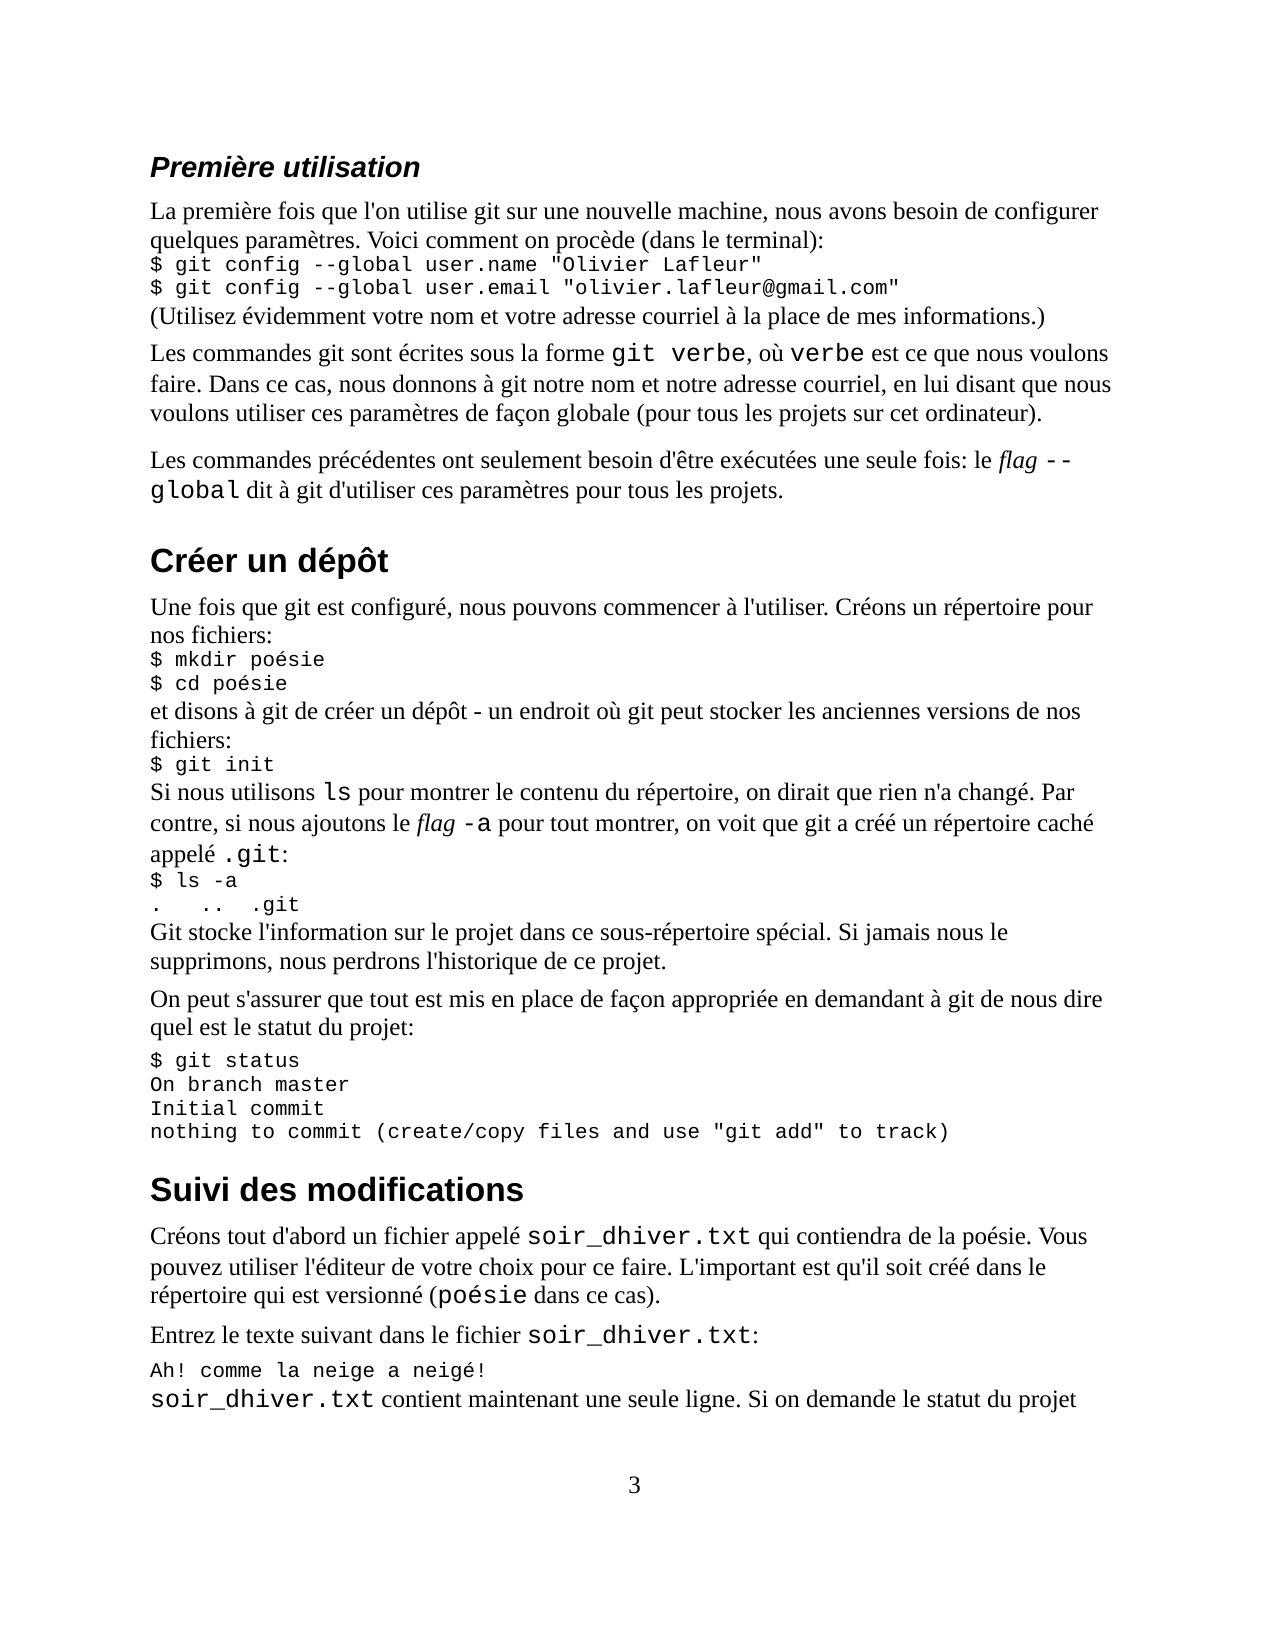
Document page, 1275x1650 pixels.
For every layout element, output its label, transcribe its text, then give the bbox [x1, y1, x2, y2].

text et disons à git de créer un dépôt - un endroit où git peut stocker les anciennes versions de nos fichiers: [150, 696, 1125, 754]
text soir_dhiver.txt contient maintenant une seule ligne. Si on demande le statut du projet [150, 1384, 1125, 1414]
text Une fois que git est configuré, nous pouvons commencer à l'utiliser. Créons un répertoire pour nos fichiers: [150, 592, 1125, 649]
text $ cd poésie [150, 673, 1125, 696]
text Ah! comme la neige a neigé! [150, 1360, 1125, 1384]
text Les commandes précédentes ont seulement besoin d'être exécutées une seule fois: le flag --global dit à git d'utiliser ces paramètres pour tous les projets. [150, 445, 1125, 506]
text $ ls -a [150, 870, 1125, 894]
text La première fois que l'on utilise git sur une nouvelle machine, nous avons besoin de configurer quelques paramètres. Voici comment on procède (dans le terminal): [150, 196, 1125, 253]
text $ git init [150, 754, 1125, 777]
text On peut s'assurer que tout est mis en place de façon appropriée en demandant à git de nous dire quel est le statut du projet: [150, 984, 1125, 1041]
text Si nous utilisons ls pour montrer le contenu du répertoire, on dirait que rien n'a changé. Par contre, si nous ajoutons le flag -a pour tout montrer, on voit que git a créé un répertoire caché appelé .git: [150, 777, 1125, 870]
text $ git config --global user.name "Olivier Lafleur" [150, 253, 1125, 277]
subtitle Créer un dépôt [150, 540, 1125, 579]
text Créons tout d'abord un fichier appelé soir_dhiver.txt qui contiendra de la poésie. Vous pouvez utiliser l'éditeur de votre choix pour ce faire. L'important est qu'il soit créé dans le répertoire qui est versionné (poésie dans ce cas). [150, 1221, 1125, 1311]
text Git stocke l'information sur le projet dans ce sous-répertoire spécial. Si jamais nous le supprimons, nous perdrons l'historique de ce projet. [150, 917, 1125, 975]
text $ git status [150, 1050, 1125, 1074]
text nothing to commit (create/copy files and use "git add" to track) [150, 1121, 1125, 1145]
text Initial commit [150, 1097, 1125, 1121]
text Entrez le texte suivant dans le fichier soir_dhiver.txt: [150, 1320, 1125, 1351]
text Les commandes git sont écrites sous la forme git verbe, où verbe est ce que nous voulons faire. Dans ce cas, nous donnons à git notre nom et notre adresse courriel, en lui disant que nous voulons utiliser ces paramètres de façon globale (pour tous les projets sur cet ordinateur). [150, 338, 1125, 427]
text $ mkdir poésie [150, 649, 1125, 673]
text . .. .git [150, 894, 1125, 917]
text $ git config --global user.email "olivier.lafleur@gmail.com" [150, 277, 1125, 301]
subtitle Suivi des modifications [150, 1170, 1125, 1208]
text On branch master [150, 1074, 1125, 1097]
text (Utilisez évidemment votre nom et votre adresse courriel à la place de mes informations.) [150, 301, 1125, 329]
subtitle Première utilisation [150, 150, 1125, 183]
